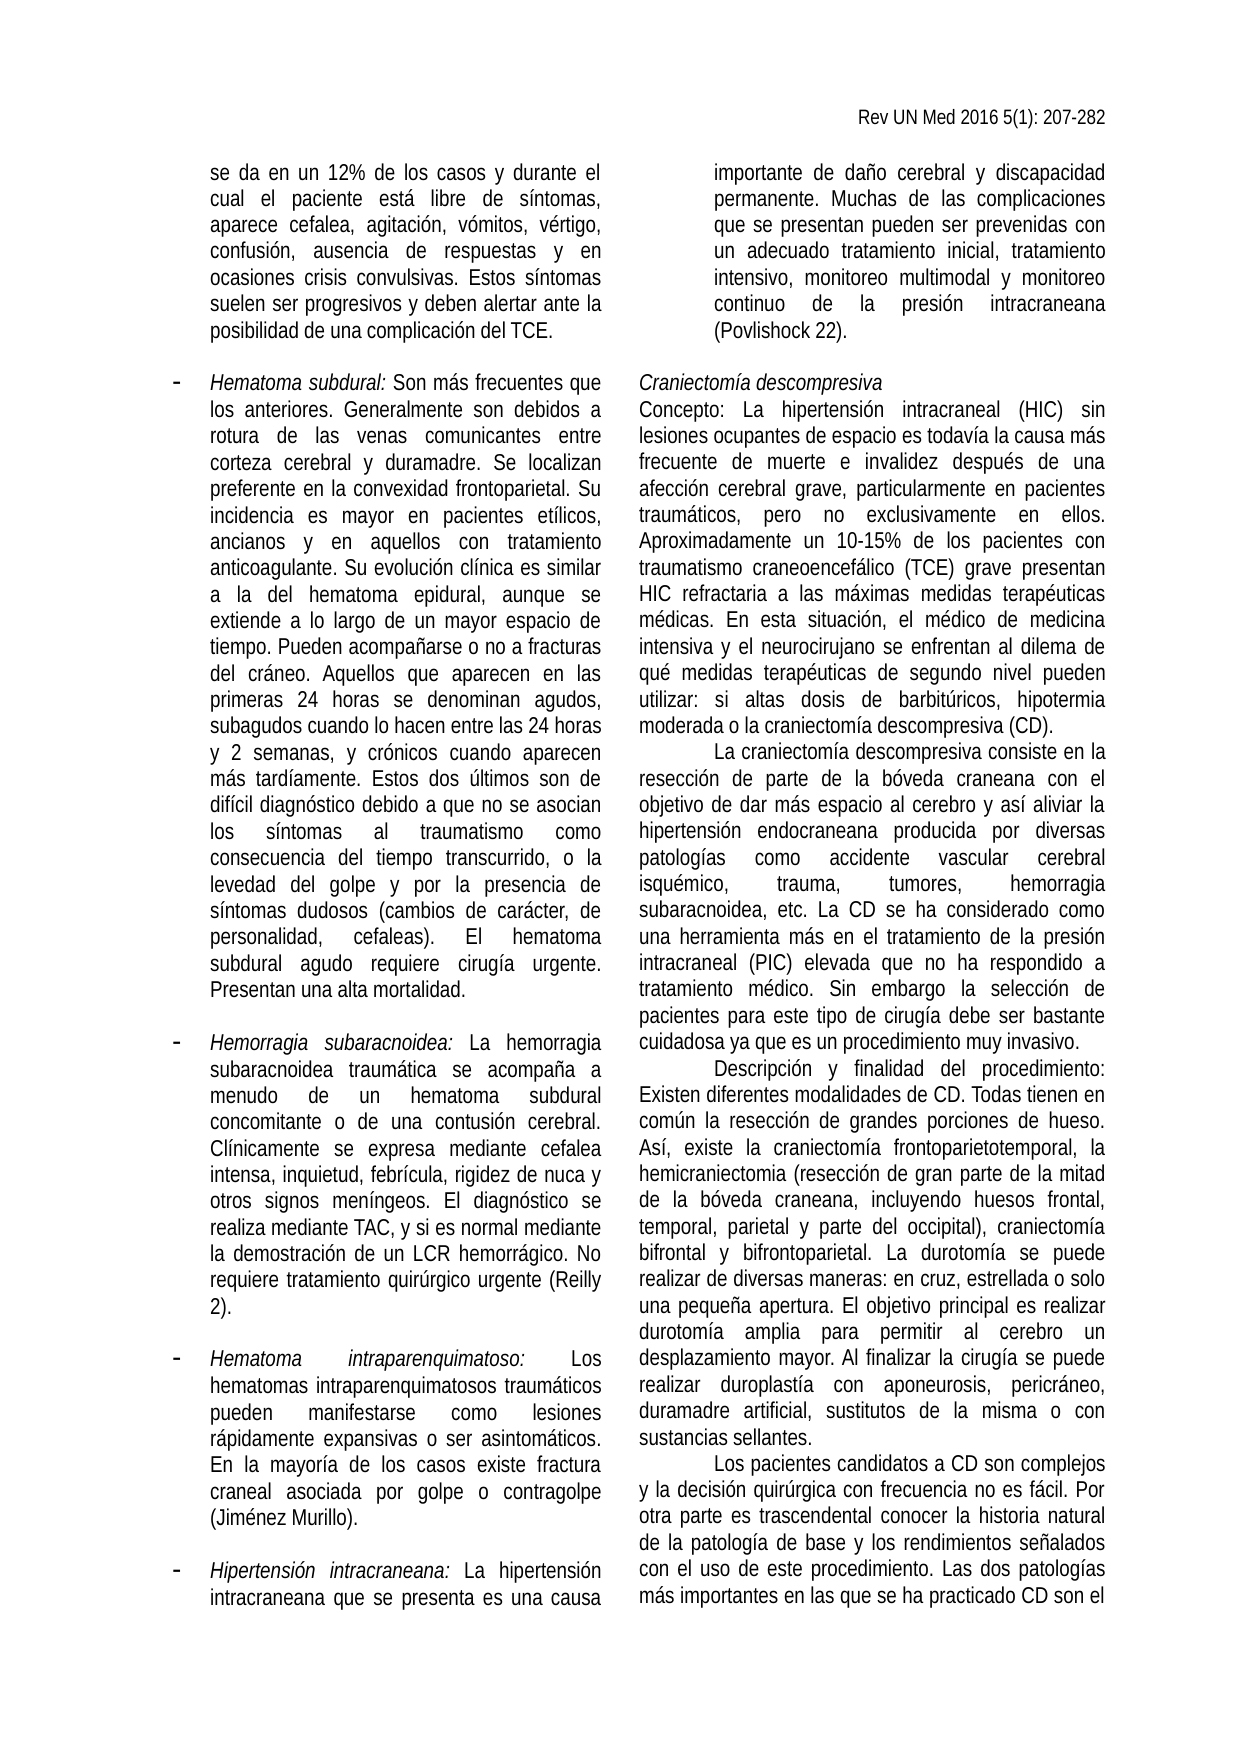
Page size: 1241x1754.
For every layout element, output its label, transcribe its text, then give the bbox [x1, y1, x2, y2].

list Hemorragia subaracnoidea: La hemorragia subaracnoidea traumática se acompaña a menudo de un hematoma subdural concomitante o de una contusión cerebral. Clínicamente se expresa mediante cefalea intensa, inquietud, febrícula, rigidez de nuca y otros signos meníngeos. El diagnóstico se realiza mediante TAC, y si es normal mediante la demostración de un LCR hemorrágico. No requiere tratamiento quirúrgico urgente (Reilly 2). [172, 1029, 601, 1319]
text La craniectomía descompresiva consiste en la resección de parte de la bóveda craneana con el objetivo de dar más espacio al cerebro y así aliviar la hipertensión endocraneana producida por diversas patologías como accidente vascular cerebral isquémico, trauma, tumores, hemorragia subaracnoidea, etc. La CD se ha considerado como una herramienta más en el tratamiento de la presión intracraneal (PIC) elevada que no ha respondido a tratamiento médico. Sin embargo la selección de pacientes para este tipo de cirugía debe ser bastante cuidadosa ya que es un procedimiento muy invasivo. [639, 738, 1106, 1054]
text Craniectomía descompresiva [639, 369, 1106, 396]
text Concepto: La hipertensión intracraneal (HIC) sin lesiones ocupantes de espacio es todavía la causa más frecuente de muerte e invalidez después de una afección cerebral grave, particularmente en pacientes traumáticos, pero no exclusivamente en ellos. Aproximadamente un 10-15% de los pacientes con traumatismo craneoencefálico (TCE) grave presentan HIC refractaria a las máximas medidas terapéuticas médicas. En esta situación, el médico de medicina intensiva y el neurocirujano se enfrentan al dilema de qué medidas terapéuticas de segundo nivel pueden utilizar: si altas dosis de barbitúricos, hipotermia moderada o la craniectomía descompresiva (CD). [639, 396, 1106, 738]
list se da en un 12% de los casos y durante el cual el paciente está libre de síntomas, aparece cefalea, agitación, vómitos, vértigo, confusión, ausencia de respuestas y en ocasiones crisis convulsivas. Estos síntomas suelen ser progresivos y deben alertar ante la posibilidad de una complicación del TCE. [172, 158, 601, 343]
list importante de daño cerebral y discapacidad permanente. Muchas de las complicaciones que se presentan pueden ser prevenidas con un adecuado tratamiento inicial, tratamiento intensivo, monitoreo multimodal y monitoreo continuo de la presión intracraneana (Povlishock 22). [676, 158, 1106, 343]
text Los pacientes candidatos a CD son complejos y la decisión quirúrgica con frecuencia no es fácil. Por otra parte es trascendental conocer la historia natural de la patología de base y los rendimientos señalados con el uso de este procedimiento. Las dos patologías más importantes en las que se ha practicado CD son el [639, 1450, 1106, 1608]
list Hematoma subdural: Son más frecuentes que los anteriores. Generalmente son debidos a rotura de las venas comunicantes entre corteza cerebral y duramadre. Se localizan preferente en la convexidad frontoparietal. Su incidencia es mayor en pacientes etílicos, ancianos y en aquellos con tratamiento anticoagulante. Su evolución clínica es similar a la del hematoma epidural, aunque se extiende a lo largo de un mayor espacio de tiempo. Pueden acompañarse o no a fracturas del cráneo. Aquellos que aparecen en las primeras 24 horas se denominan agudos, subagudos cuando lo hacen entre las 24 horas y 2 semanas, y crónicos cuando aparecen más tardíamente. Estos dos últimos son de difícil diagnóstico debido a que no se asocian los síntomas al traumatismo como consecuencia del tiempo transcurrido, o la levedad del golpe y por la presencia de síntomas dudosos (cambios de carácter, de personalidad, cefaleas). El hematoma subdural agudo requiere cirugía urgente. Presentan una alta mortalidad. [172, 369, 601, 1002]
text Descripción y finalidad del procedimiento: Existen diferentes modalidades de CD. Todas tienen en común la resección de grandes porciones de hueso. Así, existe la craniectomía frontoparietotemporal, la hemicraniectomia (resección de gran parte de la mitad de la bóveda craneana, incluyendo huesos frontal, temporal, parietal y parte del occipital), craniectomía bifrontal y bifrontoparietal. La durotomía se puede realizar de diversas maneras: en cruz, estrellada o solo una pequeña apertura. El objetivo principal es realizar durotomía amplia para permitir al cerebro un desplazamiento mayor. Al finalizar la cirugía se puede realizar duroplastía con aponeurosis, pericráneo, duramadre artificial, sustitutos de la misma o con sustancias sellantes. [639, 1054, 1106, 1450]
list Hipertensión intracraneana: La hipertensión intracraneana que se presenta es una causa [172, 1557, 601, 1610]
list Hematoma intraparenquimatoso: Los hematomas intraparenquimatosos traumáticos pueden manifestarse como lesiones rápidamente expansivas o ser asintomáticos. En la mayoría de los casos existe fractura craneal asociada por golpe o contragolpe (Jiménez Murillo). [172, 1345, 601, 1530]
